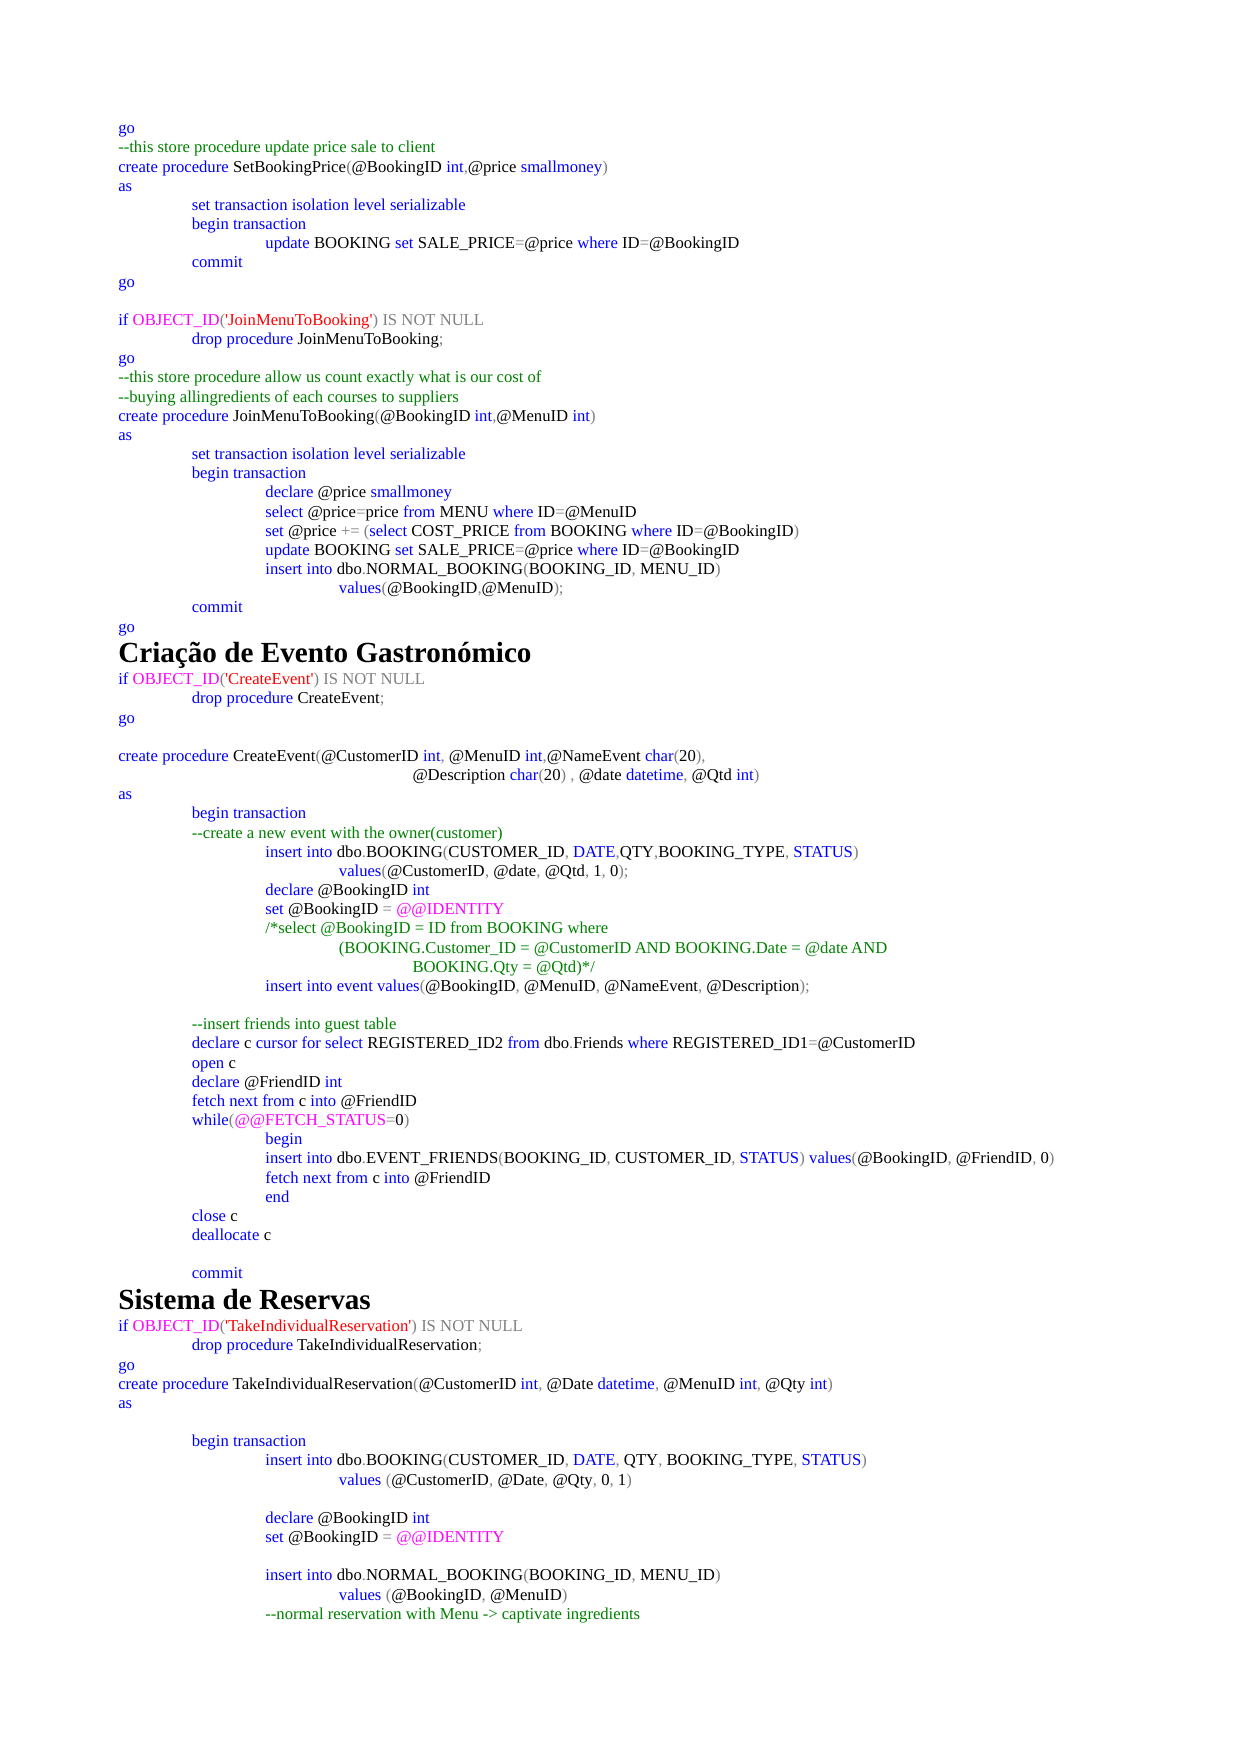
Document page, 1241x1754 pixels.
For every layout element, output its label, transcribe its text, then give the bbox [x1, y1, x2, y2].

text close c [118, 1206, 1122, 1225]
text as [118, 784, 1122, 803]
text go [118, 707, 1122, 727]
text --insert friends into guest table [118, 1014, 1122, 1033]
text insert into dbo.NORMAL_BOOKING(BOOKING_ID, MENU_ID) [118, 559, 1122, 578]
text open c [118, 1052, 1122, 1072]
text while(@@FETCH_STATUS=0) [118, 1110, 1122, 1129]
text values(@CustomerID, @date, @Qtd, 1, 0); [118, 861, 1122, 880]
text begin [118, 1129, 1122, 1148]
text declare @BookingID int [118, 880, 1122, 899]
text /*select @BookingID = ID from BOOKING where [118, 918, 1122, 937]
text update BOOKING set SALE_PRICE=@price where ID=@BookingID [118, 540, 1122, 559]
text declare @FriendID int [118, 1072, 1122, 1091]
text update BOOKING set SALE_PRICE=@price where ID=@BookingID [118, 233, 1122, 252]
text fetch next from c into @FriendID [118, 1091, 1122, 1110]
text --normal reservation with Menu -> captivate ingredients [118, 1603, 1122, 1623]
text --create a new event with the owner(customer) [118, 822, 1122, 842]
text set transaction isolation level serializable [118, 195, 1122, 214]
text insert into dbo.EVENT_FRIENDS(BOOKING_ID, CUSTOMER_ID, STATUS) values(@BookingID, @FriendID, 0) [118, 1148, 1122, 1167]
text begin transaction [118, 463, 1122, 482]
text insert into dbo.NORMAL_BOOKING(BOOKING_ID, MENU_ID) [118, 1565, 1122, 1584]
text go [118, 1354, 1122, 1373]
text insert into dbo.BOOKING(CUSTOMER_ID, DATE, QTY, BOOKING_TYPE, STATUS) [118, 1450, 1122, 1469]
text declare @price smallmoney [118, 482, 1122, 501]
text commit [118, 252, 1122, 271]
text go [118, 348, 1122, 367]
text declare c cursor for select REGISTERED_ID2 from dbo.Friends where REGISTERED_ID1=@CustomerID [118, 1033, 1122, 1052]
text set @price += (select COST_PRICE from BOOKING where ID=@BookingID) [118, 521, 1122, 540]
text insert into event values(@BookingID, @MenuID, @NameEvent, @Description); [118, 976, 1122, 995]
text create procedure TakeIndividualReservation(@CustomerID int, @Date datetime, @MenuID int, @Qty int) [118, 1373, 1122, 1393]
text set @BookingID = @@IDENTITY [118, 1527, 1122, 1546]
text --this store procedure allow us count exactly what is our cost of [118, 367, 1122, 386]
text go [118, 616, 1122, 636]
text begin transaction [118, 214, 1122, 233]
text BOOKING.Qty = @Qtd)*/ [118, 957, 1122, 976]
text commit [118, 1263, 1122, 1282]
subtitle Sistema de Reservas [118, 1282, 1122, 1316]
text drop procedure TakeIndividualReservation; [118, 1335, 1122, 1354]
text if OBJECT_ID('TakeIndividualReservation') IS NOT NULL [118, 1316, 1122, 1335]
text set @BookingID = @@IDENTITY [118, 899, 1122, 918]
text as [118, 425, 1122, 444]
text values(@BookingID,@MenuID); [118, 578, 1122, 597]
text as [118, 1393, 1122, 1412]
text declare @BookingID int [118, 1508, 1122, 1527]
text go [118, 118, 1122, 137]
text values (@CustomerID, @Date, @Qty, 0, 1) [118, 1469, 1122, 1488]
text end [118, 1187, 1122, 1206]
subtitle Criação de Evento Gastronómico [118, 636, 1122, 669]
text begin transaction [118, 803, 1122, 822]
text create procedure JoinMenuToBooking(@BookingID int,@MenuID int) [118, 406, 1122, 425]
text if OBJECT_ID('CreateEvent') IS NOT NULL [118, 669, 1122, 688]
text drop procedure CreateEvent; [118, 688, 1122, 707]
text drop procedure JoinMenuToBooking; [118, 329, 1122, 348]
text commit [118, 597, 1122, 616]
text (BOOKING.Customer_ID = @CustomerID AND BOOKING.Date = @date AND [118, 937, 1122, 957]
text --this store procedure update price sale to client [118, 137, 1122, 156]
text insert into dbo.BOOKING(CUSTOMER_ID, DATE,QTY,BOOKING_TYPE, STATUS) [118, 842, 1122, 861]
text --buying allingredients of each courses to suppliers [118, 386, 1122, 406]
text begin transaction [118, 1431, 1122, 1450]
text @Description char(20) , @date datetime, @Qtd int) [118, 765, 1122, 784]
text fetch next from c into @FriendID [118, 1167, 1122, 1187]
text as [118, 176, 1122, 195]
text create procedure CreateEvent(@CustomerID int, @MenuID int,@NameEvent char(20), [118, 746, 1122, 765]
text select @price=price from MENU where ID=@MenuID [118, 501, 1122, 521]
text if OBJECT_ID('JoinMenuToBooking') IS NOT NULL [118, 310, 1122, 329]
text values (@BookingID, @MenuID) [118, 1584, 1122, 1603]
text deallocate c [118, 1225, 1122, 1244]
text create procedure SetBookingPrice(@BookingID int,@price smallmoney) [118, 156, 1122, 176]
text go [118, 271, 1122, 291]
text set transaction isolation level serializable [118, 444, 1122, 463]
